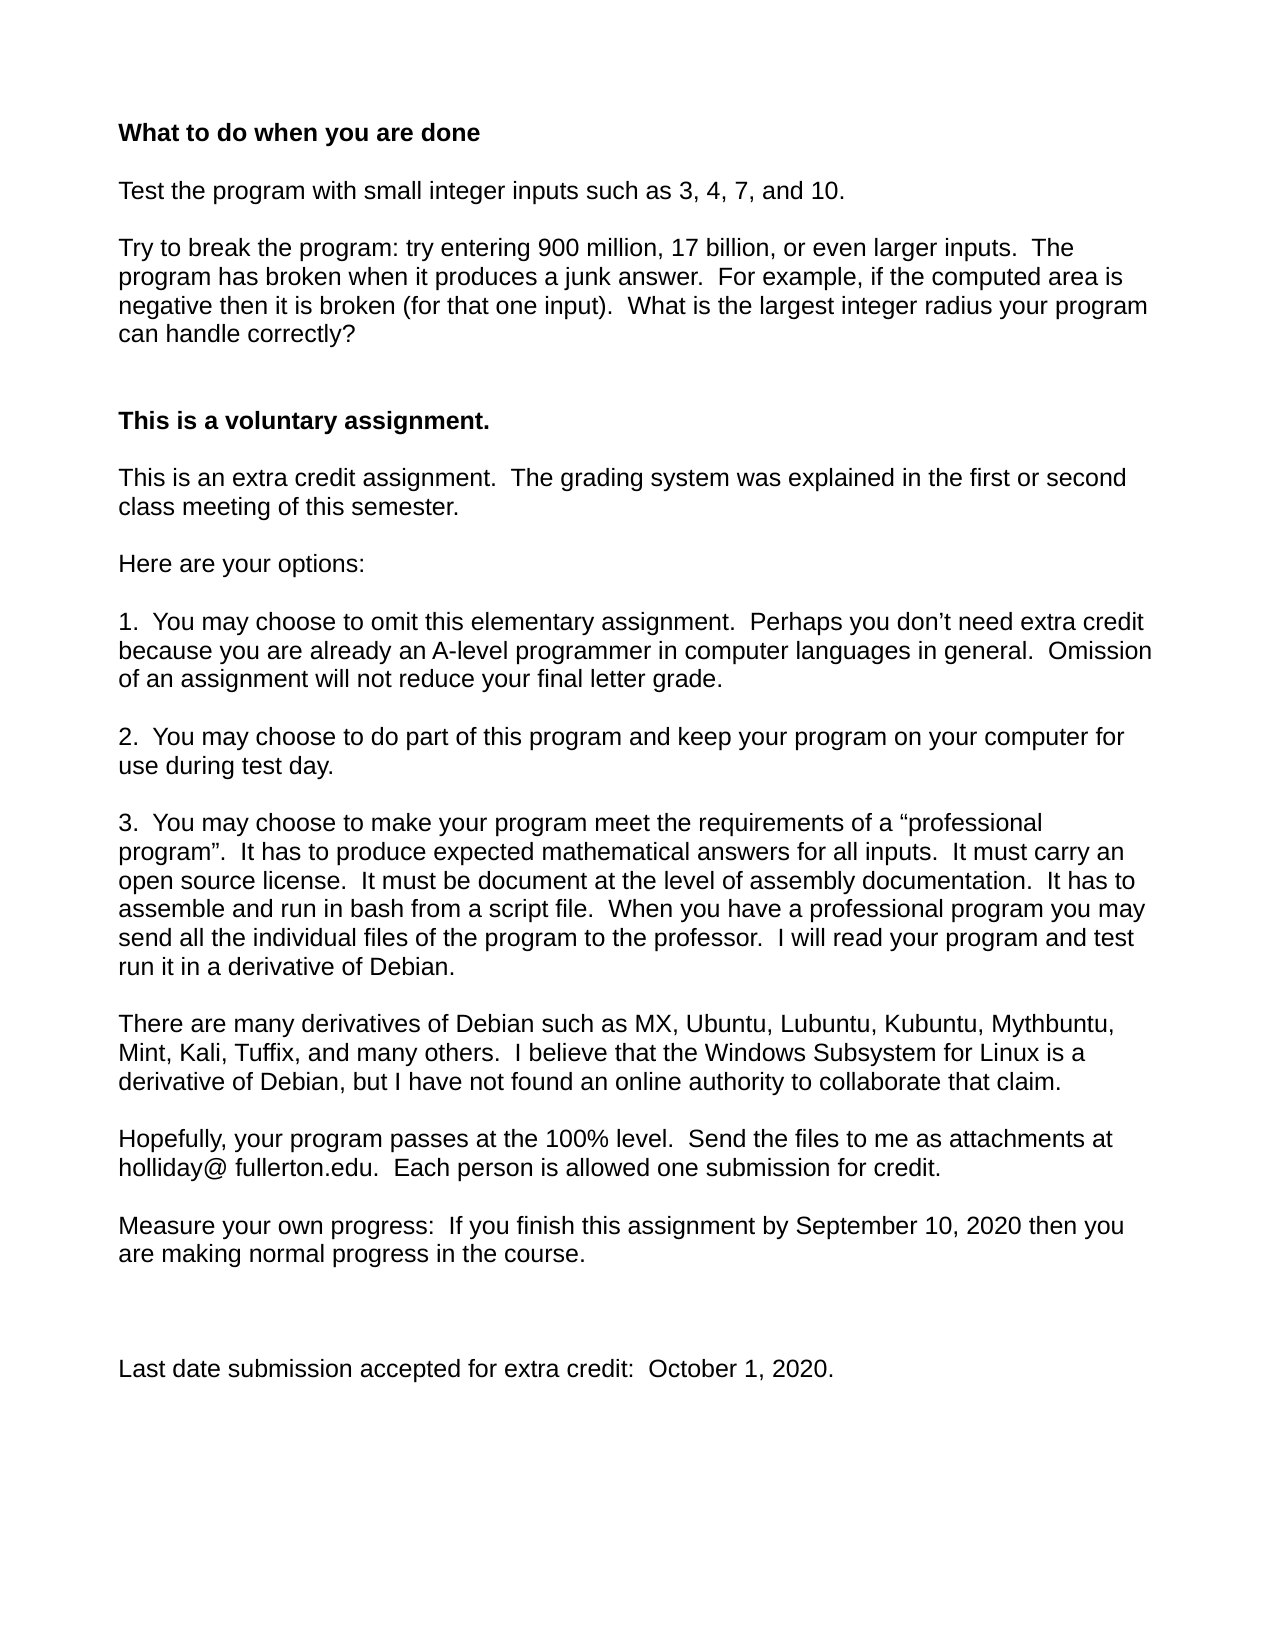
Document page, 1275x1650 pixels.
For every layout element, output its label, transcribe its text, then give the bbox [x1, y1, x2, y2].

text This is an extra credit assignment. The grading system was explained in the first or second class meeting of this semester. [118, 463, 1157, 521]
text Test the program with small integer inputs such as 3, 4, 7, and 10. [118, 176, 1157, 204]
text 2. You may choose to do part of this program and keep your program on your computer for use during test day. [118, 722, 1157, 779]
text There are many derivatives of Debian such as MX, Ubuntu, Lubuntu, Kubuntu, Mythbuntu, Mint, Kali, Tuffix, and many others. I believe that the Windows Subsystem for Linux is a derivative of Debian, but I have not found an online authority to collaborate that claim. [118, 1009, 1157, 1096]
text Hopefully, your program passes at the 100% level. Send the files to me as attachments at holliday@ fullerton.edu. Each person is allowed one submission for credit. [118, 1124, 1157, 1182]
text Try to break the program: try entering 900 million, 17 billion, or even larger inputs. The program has broken when it produces a junk answer. For example, if the computed area is negative then it is broken (for that one input). What is the largest integer radius your program can handle correctly? [118, 233, 1157, 348]
text What to do when you are done [118, 118, 1157, 147]
text Measure your own progress: If you finish this assignment by September 10, 2020 then you are making normal progress in the course. [118, 1211, 1157, 1268]
text 1. You may choose to omit this elementary assignment. Perhaps you don’t need extra credit because you are already an A-level programmer in computer languages in general. Omission of an assignment will not reduce your final letter grade. [118, 607, 1157, 693]
text Last date submission accepted for extra credit: October 1, 2020. [118, 1354, 1157, 1383]
text This is a voluntary assignment. [118, 406, 1157, 434]
text 3. You may choose to make your program meet the requirements of a “professional program”. It has to produce expected mathematical answers for all inputs. It must carry an open source license. It must be document at the level of assembly documentation. It has to assemble and run in bash from a script file. When you have a professional program you may send all the individual files of the program to the professor. I will read your program and test run it in a derivative of Debian. [118, 808, 1157, 981]
text Here are your options: [118, 549, 1157, 578]
